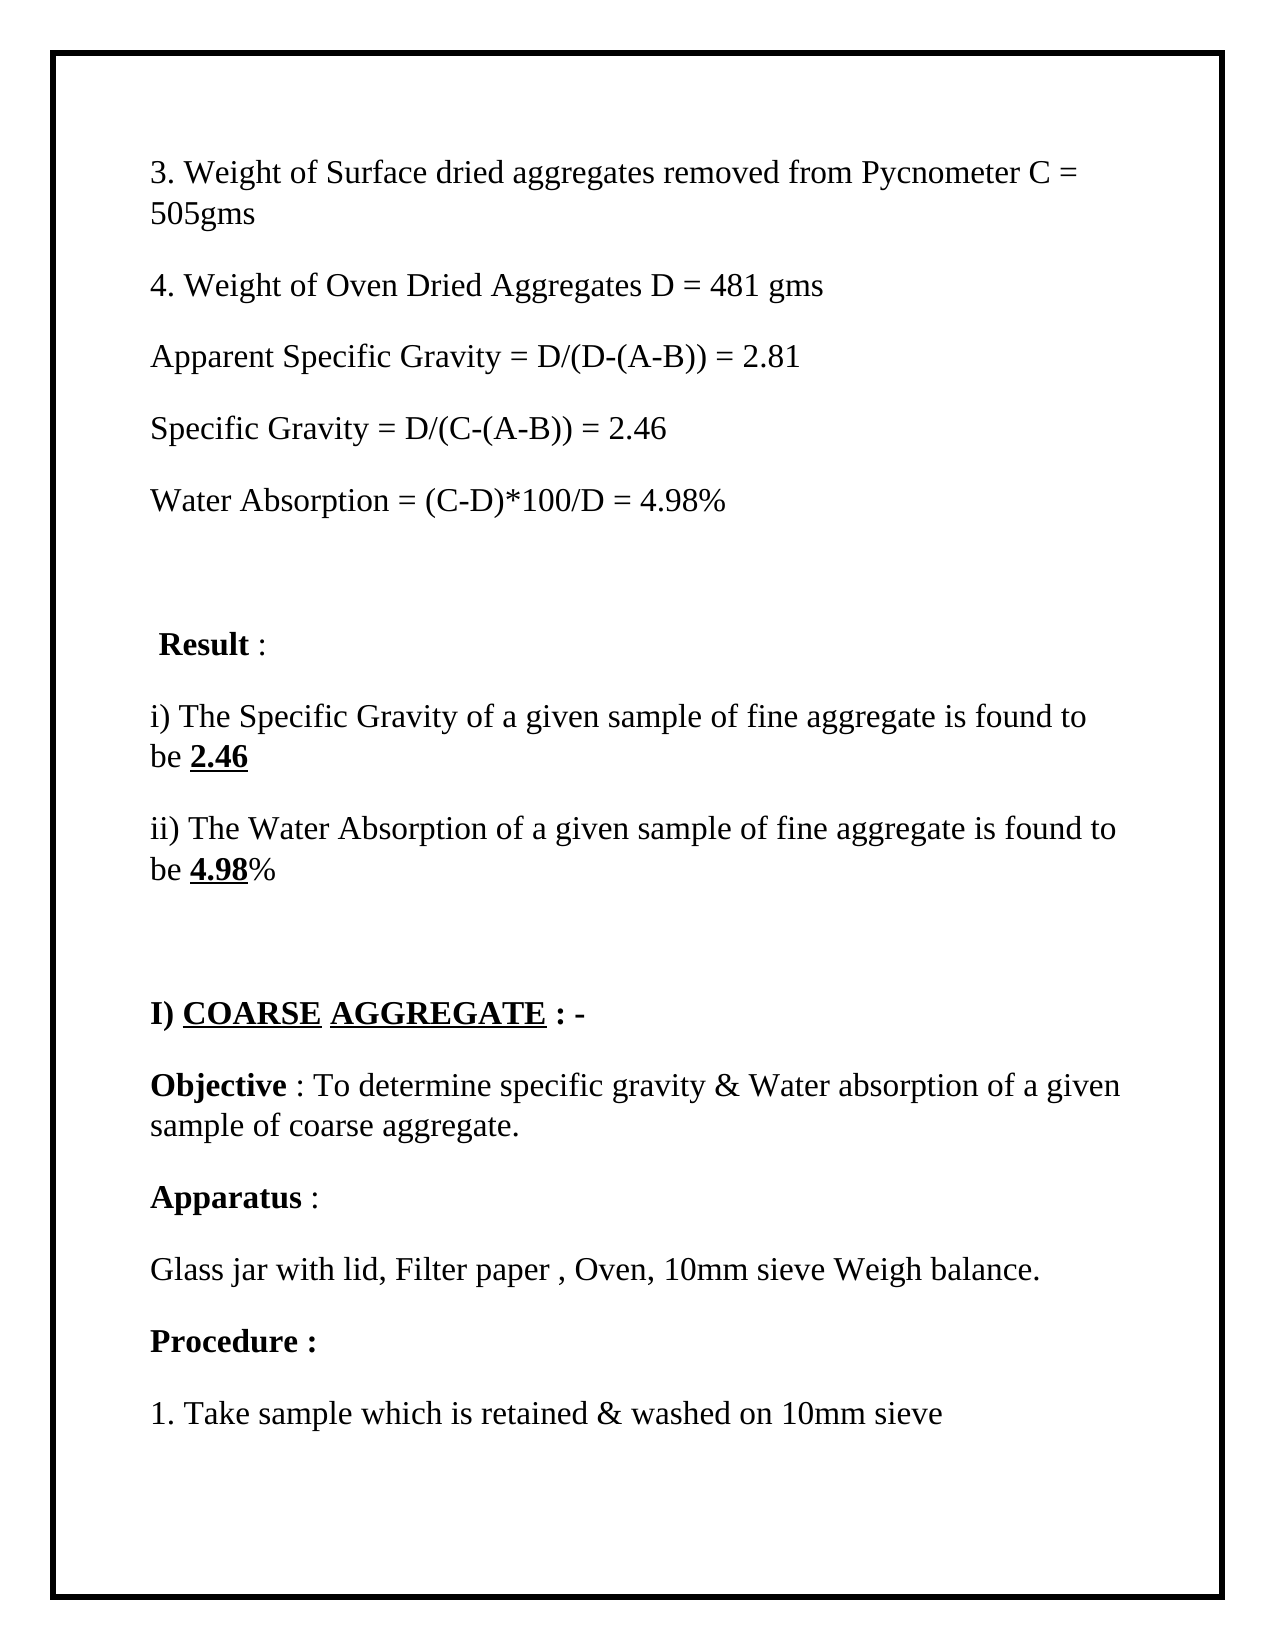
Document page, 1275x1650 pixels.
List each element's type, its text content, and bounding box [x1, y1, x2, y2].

text i) The Specific Gravity of a given sample of fine aggregate is found to be 2.46 [150, 694, 1125, 775]
text I) COARSE AGGREGATE : - [150, 991, 1125, 1031]
text 4. Weight of Oven Dried Aggregates D = 481 gms [150, 262, 1125, 303]
text Procedure : [150, 1319, 1125, 1359]
text 3. Weight of Surface dried aggregates removed from Pycnometer C = 505gms [150, 150, 1125, 231]
text Water Absorption = (C-D)*100/D = 4.98% [150, 478, 1125, 519]
text Apparatus : [150, 1175, 1125, 1216]
text ii) The Water Absorption of a given sample of fine aggregate is found to be 4.98% [150, 806, 1125, 887]
text Result : [150, 622, 1125, 662]
text 1. Take sample which is retained & washed on 10mm sieve [150, 1391, 1125, 1431]
text Glass jar with lid, Filter paper , Oven, 10mm sieve Weigh balance. [150, 1247, 1125, 1287]
text Specific Gravity = D/(C-(A-B)) = 2.46 [150, 406, 1125, 447]
text Apparent Specific Gravity = D/(D-(A-B)) = 2.81 [150, 334, 1125, 375]
text Objective : To determine specific gravity & Water absorption of a given sample of coarse aggregate. [150, 1062, 1125, 1144]
